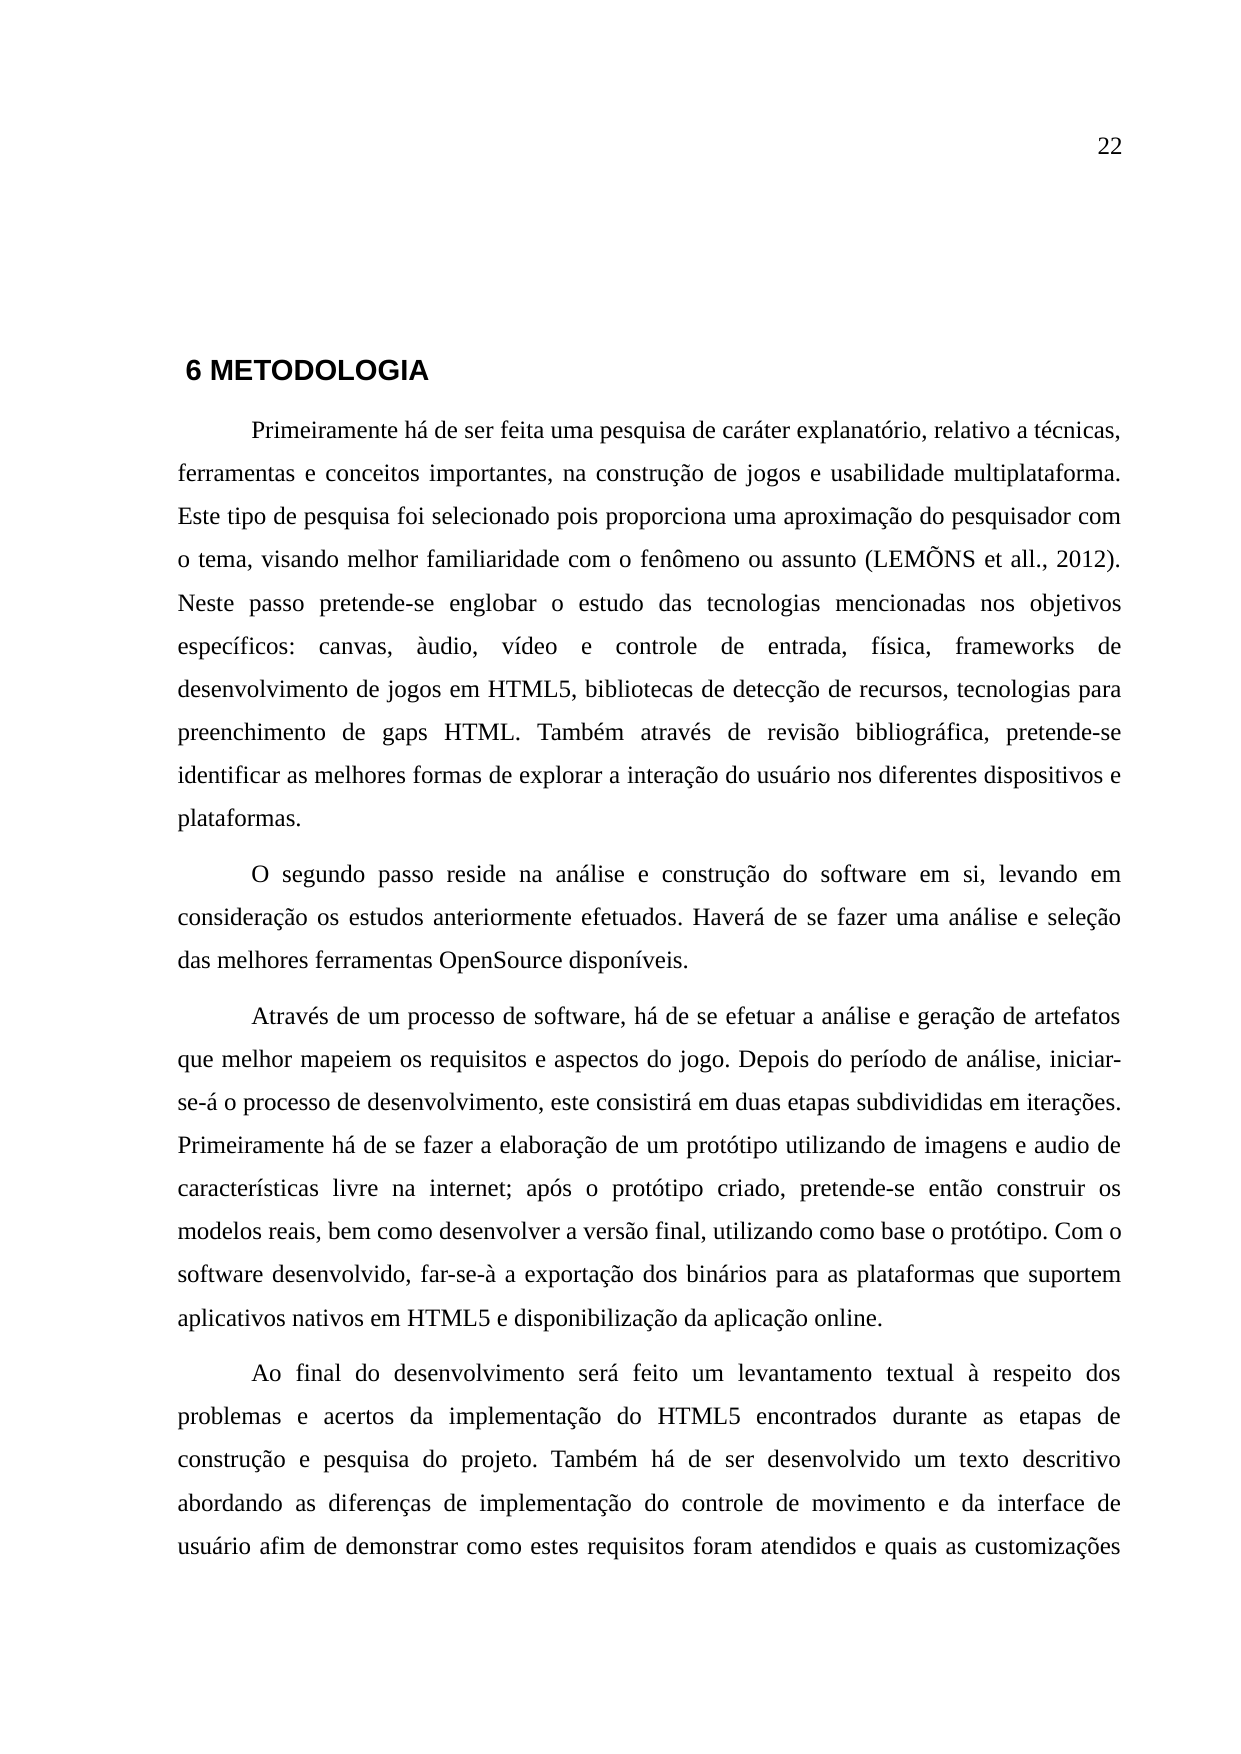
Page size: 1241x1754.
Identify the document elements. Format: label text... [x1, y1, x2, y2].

text O segundo passo reside na análise e construção do software em si, levando em consideração os estudos anteriormente efetuados. Haverá de se fazer uma análise e seleção das melhores ferramentas OpenSource disponíveis. [177, 859, 1122, 974]
subtitle METODOLOGIA [177, 353, 1122, 386]
text Ao final do desenvolvimento será feito um levantamento textual à respeito dos problemas e acertos da implementação do HTML5 encontrados durante as etapas de construção e pesquisa do projeto. Também há de ser desenvolvido um texto descritivo abordando as diferenças de implementação do controle de movimento e da interface de usuário afim de demonstrar como estes requisitos foram atendidos e quais as customizações [177, 1358, 1122, 1559]
text Através de um processo de software, há de se efetuar a análise e geração de artefatos que melhor mapeiem os requisitos e aspectos do jogo. Depois do período de análise, iniciar-se-á o processo de desenvolvimento, este consistirá em duas etapas subdivididas em iterações. Primeiramente há de se fazer a elaboração de um protótipo utilizando de imagens e audio de características livre na internet; após o protótipo criado, pretende-se então construir os modelos reais, bem como desenvolver a versão final, utilizando como base o protótipo. Com o software desenvolvido, far-se-à a exportação dos binários para as plataformas que suportem aplicativos nativos em HTML5 e disponibilização da aplicação online. [177, 1001, 1122, 1331]
text Primeiramente há de ser feita uma pesquisa de caráter explanatório, relativo a técnicas, ferramentas e conceitos importantes, na construção de jogos e usabilidade multiplataforma. Este tipo de pesquisa foi selecionado pois proporciona uma aproximação do pesquisador com o tema, visando melhor familiaridade com o fenômeno ou assunto (LEMÕNS et all., 2012). Neste passo pretende-se englobar o estudo das tecnologias mencionadas nos objetivos específicos: canvas, àudio, vídeo e controle de entrada, física, frameworks de desenvolvimento de jogos em HTML5, bibliotecas de detecção de recursos, tecnologias para preenchimento de gaps HTML. Também através de revisão bibliográfica, pretende-se identificar as melhores formas de explorar a interação do usuário nos diferentes dispositivos e plataformas. [177, 415, 1122, 832]
